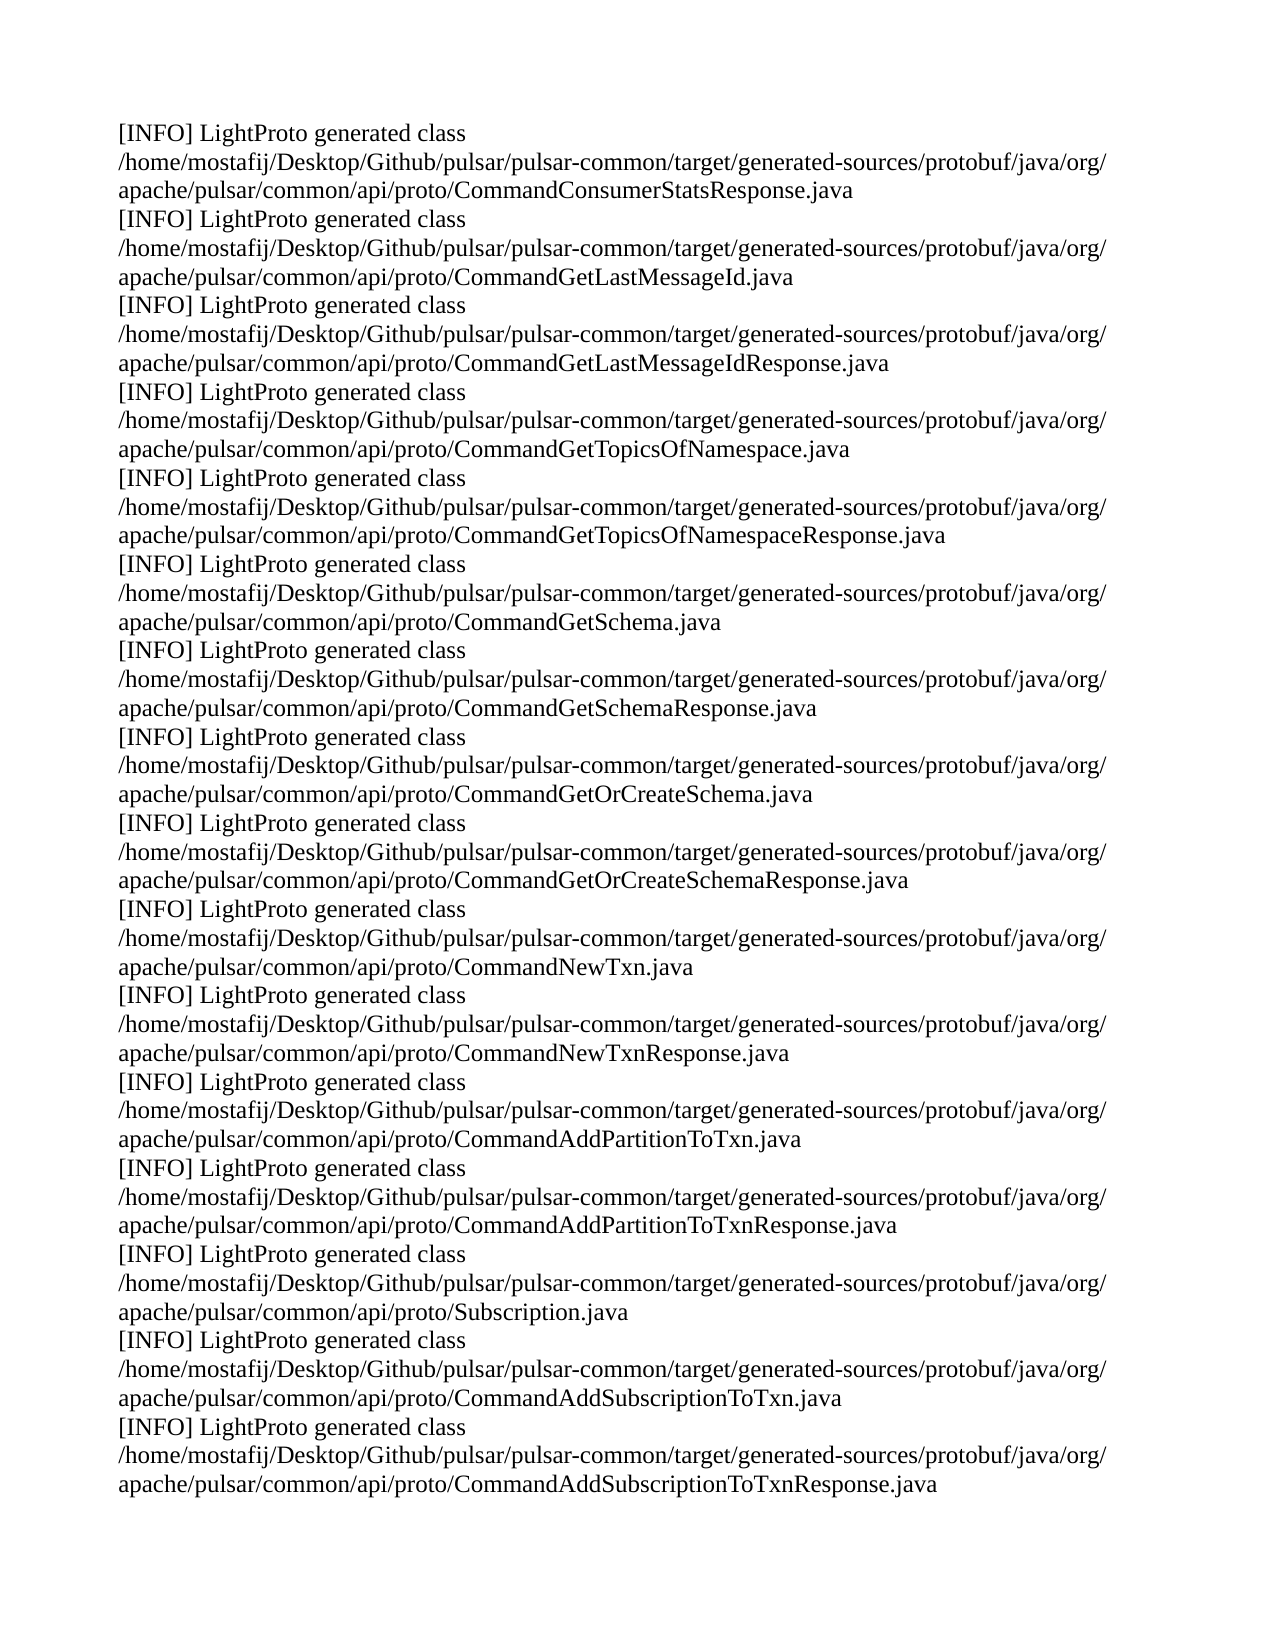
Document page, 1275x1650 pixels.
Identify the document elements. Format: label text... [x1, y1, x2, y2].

text [INFO] LightProto generated class /home/mostafij/Desktop/Github/pulsar/pulsar-common/target/generated-sources/protobuf/java/org/apache/pulsar/common/api/proto/CommandConsumerStatsResponse.java [118, 118, 1157, 204]
text [INFO] LightProto generated class /home/mostafij/Desktop/Github/pulsar/pulsar-common/target/generated-sources/protobuf/java/org/apache/pulsar/common/api/proto/CommandNewTxnResponse.java [118, 981, 1157, 1067]
text [INFO] LightProto generated class /home/mostafij/Desktop/Github/pulsar/pulsar-common/target/generated-sources/protobuf/java/org/apache/pulsar/common/api/proto/CommandGetOrCreateSchema.java [118, 722, 1157, 808]
text [INFO] LightProto generated class /home/mostafij/Desktop/Github/pulsar/pulsar-common/target/generated-sources/protobuf/java/org/apache/pulsar/common/api/proto/CommandGetSchemaResponse.java [118, 636, 1157, 722]
text [INFO] LightProto generated class /home/mostafij/Desktop/Github/pulsar/pulsar-common/target/generated-sources/protobuf/java/org/apache/pulsar/common/api/proto/CommandGetOrCreateSchemaResponse.java [118, 808, 1157, 894]
text [INFO] LightProto generated class /home/mostafij/Desktop/Github/pulsar/pulsar-common/target/generated-sources/protobuf/java/org/apache/pulsar/common/api/proto/CommandAddSubscriptionToTxn.java [118, 1326, 1157, 1412]
text [INFO] LightProto generated class /home/mostafij/Desktop/Github/pulsar/pulsar-common/target/generated-sources/protobuf/java/org/apache/pulsar/common/api/proto/CommandGetTopicsOfNamespace.java [118, 377, 1157, 463]
text [INFO] LightProto generated class /home/mostafij/Desktop/Github/pulsar/pulsar-common/target/generated-sources/protobuf/java/org/apache/pulsar/common/api/proto/CommandGetTopicsOfNamespaceResponse.java [118, 463, 1157, 549]
text [INFO] LightProto generated class /home/mostafij/Desktop/Github/pulsar/pulsar-common/target/generated-sources/protobuf/java/org/apache/pulsar/common/api/proto/CommandNewTxn.java [118, 894, 1157, 981]
text [INFO] LightProto generated class /home/mostafij/Desktop/Github/pulsar/pulsar-common/target/generated-sources/protobuf/java/org/apache/pulsar/common/api/proto/CommandAddPartitionToTxn.java [118, 1067, 1157, 1153]
text [INFO] LightProto generated class /home/mostafij/Desktop/Github/pulsar/pulsar-common/target/generated-sources/protobuf/java/org/apache/pulsar/common/api/proto/CommandGetSchema.java [118, 549, 1157, 636]
text [INFO] LightProto generated class /home/mostafij/Desktop/Github/pulsar/pulsar-common/target/generated-sources/protobuf/java/org/apache/pulsar/common/api/proto/CommandAddSubscriptionToTxnResponse.java [118, 1412, 1157, 1498]
text [INFO] LightProto generated class /home/mostafij/Desktop/Github/pulsar/pulsar-common/target/generated-sources/protobuf/java/org/apache/pulsar/common/api/proto/CommandGetLastMessageId.java [118, 204, 1157, 291]
text [INFO] LightProto generated class /home/mostafij/Desktop/Github/pulsar/pulsar-common/target/generated-sources/protobuf/java/org/apache/pulsar/common/api/proto/CommandAddPartitionToTxnResponse.java [118, 1153, 1157, 1239]
text [INFO] LightProto generated class /home/mostafij/Desktop/Github/pulsar/pulsar-common/target/generated-sources/protobuf/java/org/apache/pulsar/common/api/proto/CommandGetLastMessageIdResponse.java [118, 291, 1157, 377]
text [INFO] LightProto generated class /home/mostafij/Desktop/Github/pulsar/pulsar-common/target/generated-sources/protobuf/java/org/apache/pulsar/common/api/proto/Subscription.java [118, 1239, 1157, 1326]
